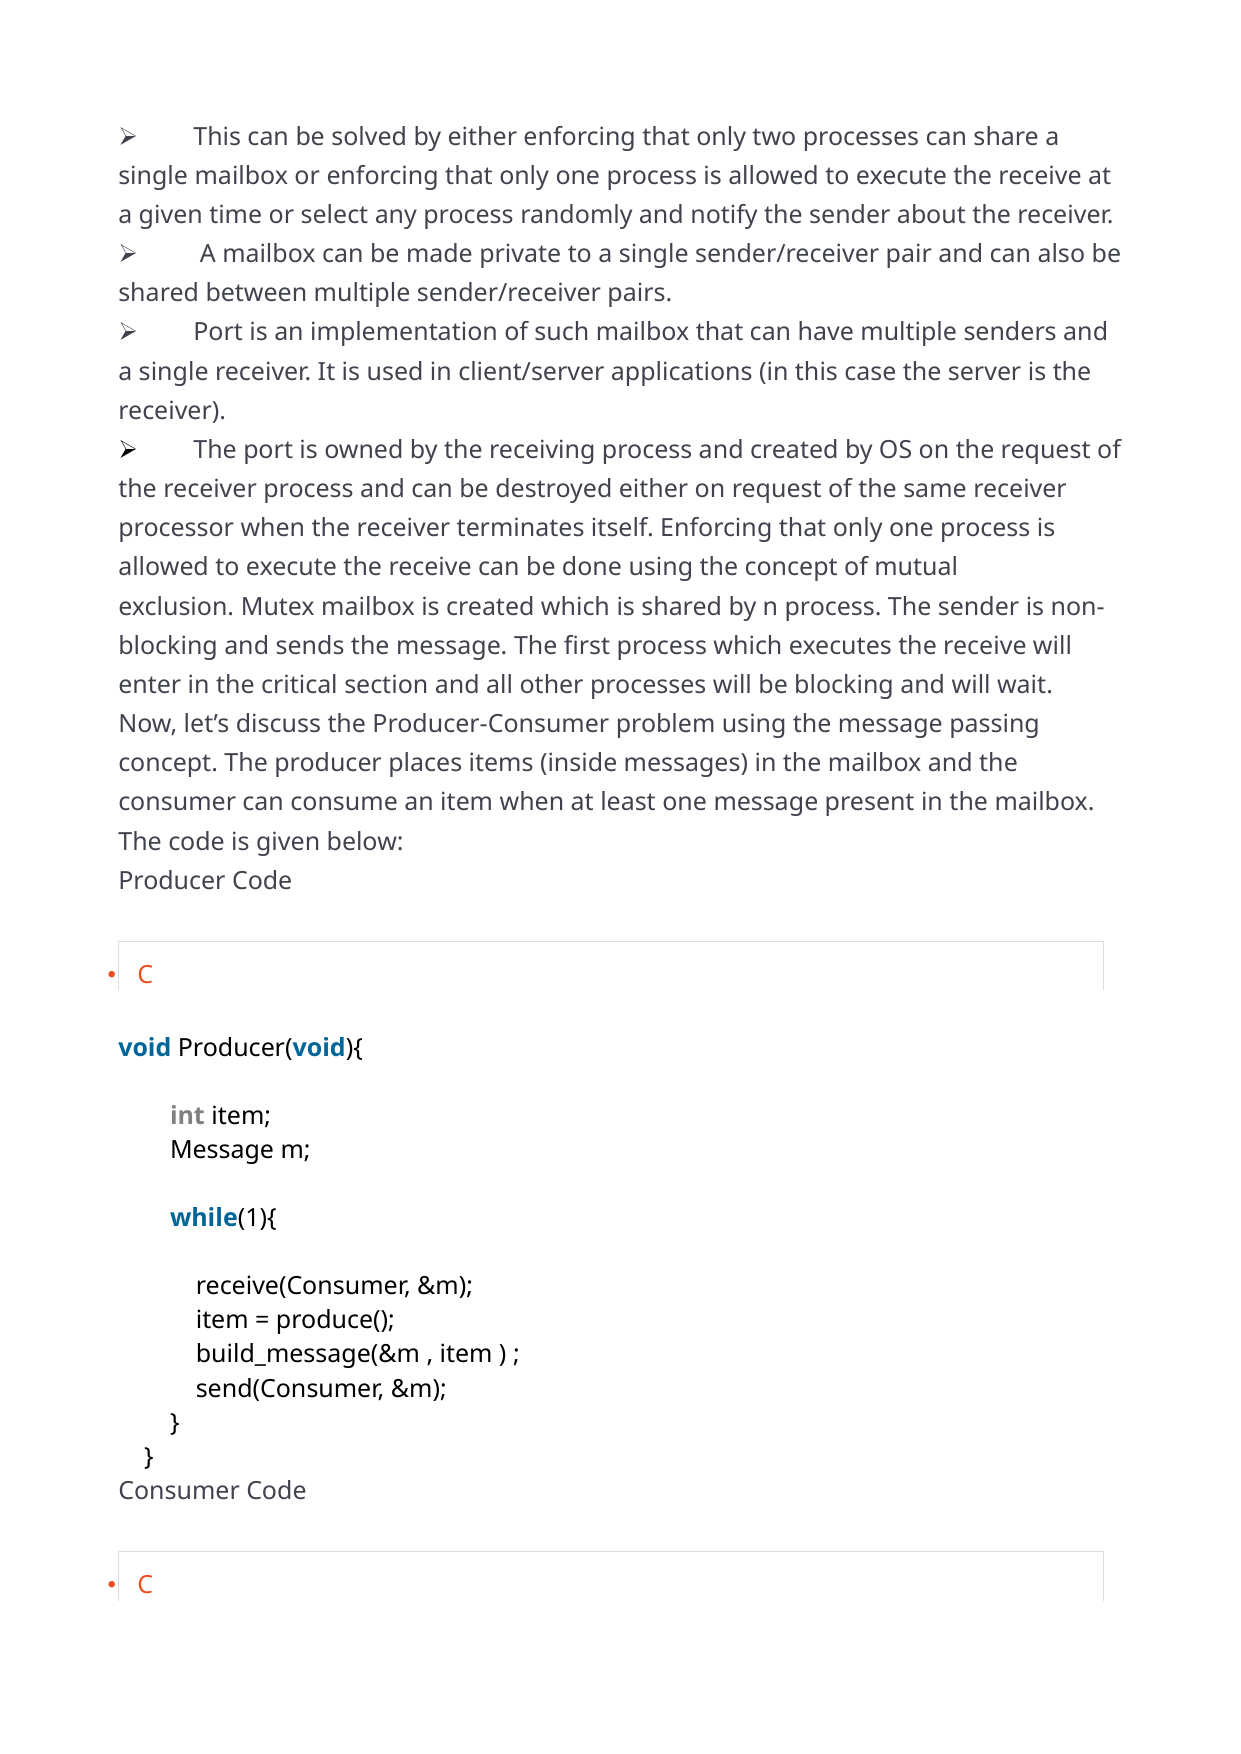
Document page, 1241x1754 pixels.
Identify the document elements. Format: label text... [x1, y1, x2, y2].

list The port is owned by the receiving process and created by OS on the request of the receiver process and can be destroyed either on request of the same receiver processor when the receiver terminates itself. Enforcing that only one process is allowed to execute the receive can be done using the concept of mutual exclusion. Mutex mailbox is created which is shared by n process. The sender is non-blocking and sends the message. The first process which executes the receive will enter in the critical section and all other processes will be blocking and will wait. Now, let’s discuss the Producer-Consumer problem using the message passing concept. The producer places items (inside messages) in the mailbox and the consumer can consume an item when at least one message present in the mailbox. The code is given below: Producer Code [118, 431, 1122, 936]
table_header void Producer(void){ int item; Message m; while(1){ receive(Consumer, &m); item = produce(); build_message(&m , item ) ; send(Consumer, &m); } } [118, 1030, 682, 1472]
text Consumer Code [118, 1472, 1122, 1546]
list This can be solved by either enforcing that only two processes can share a single mailbox or enforcing that only one process is allowed to execute the receive at a given time or select any process randomly and notify the sender about the receiver. [118, 118, 1122, 231]
list Port is an implementation of such mailbox that can have multiple senders and a single receiver. It is used in client/server applications (in this case the server is the receiver). [118, 314, 1122, 426]
list C [119, 1552, 1103, 1601]
list A mailbox can be made private to a single sender/receiver pair and can also be shared between multiple sender/receiver pairs. [118, 236, 1122, 309]
list C [119, 942, 1103, 990]
